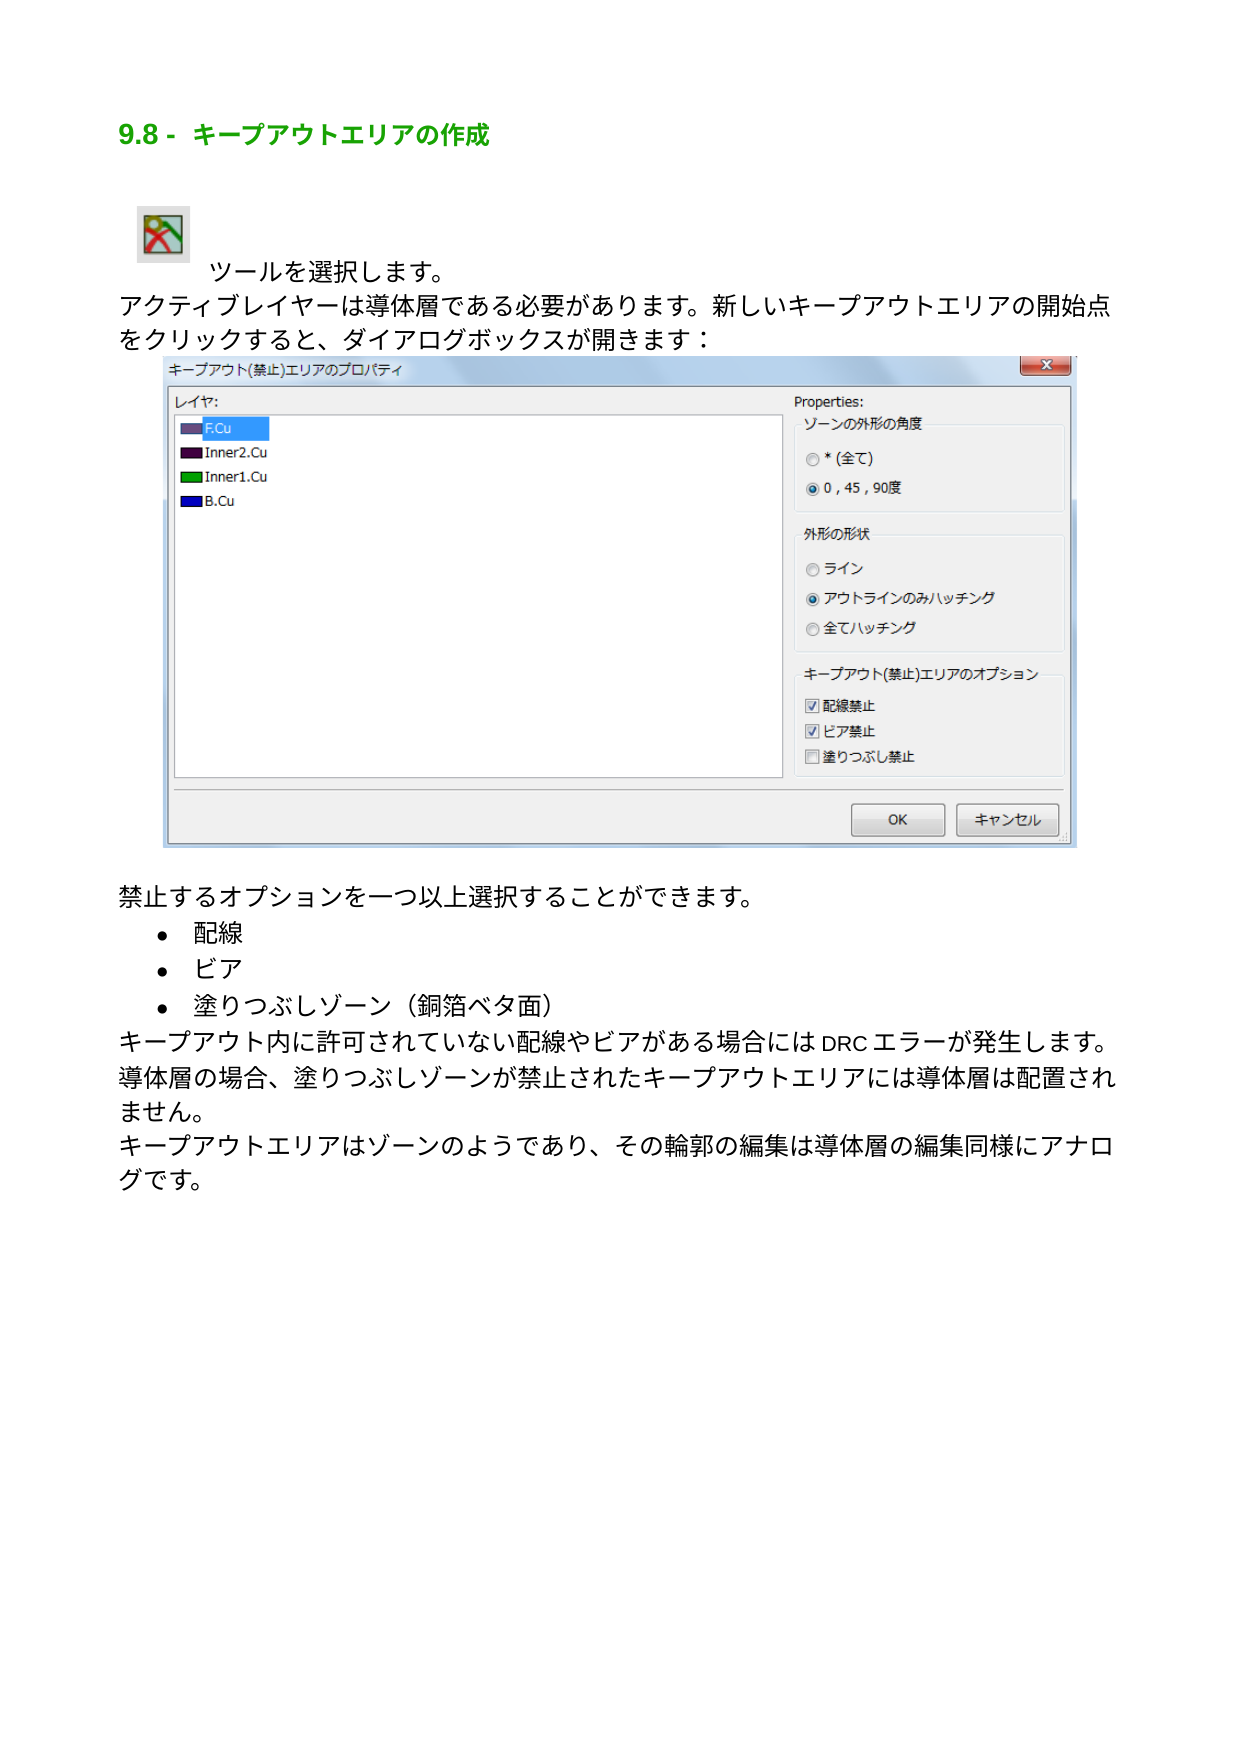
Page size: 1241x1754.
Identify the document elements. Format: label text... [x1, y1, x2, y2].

list 配線 [156, 914, 1122, 950]
text 禁止するオプションを一つ以上選択することができます。 [118, 877, 1122, 914]
picture [136, 206, 191, 263]
list 塗りつぶしゾーン（銅箔ベタ面） [156, 986, 1122, 1022]
subtitle キープアウトエリアの作成 [118, 118, 1122, 152]
list ビア [156, 950, 1122, 986]
text キープアウト内に許可されていない配線やビアがある場合にはDRCエラーが発生します。 導体層の場合、塗りつぶしゾーンが禁止されたキープアウトエリアには導体層は配置されません。 キープアウトエリアはゾーンのようであり、その輪郭の編集は導体層の編集同様にアナログです。 [118, 1022, 1122, 1197]
text ツールを選択します。 アクティブレイヤーは導体層である必要があります。新しいキープアウトエリアの開始点をクリックすると、ダイアログボックスが開きます： [118, 187, 1122, 357]
